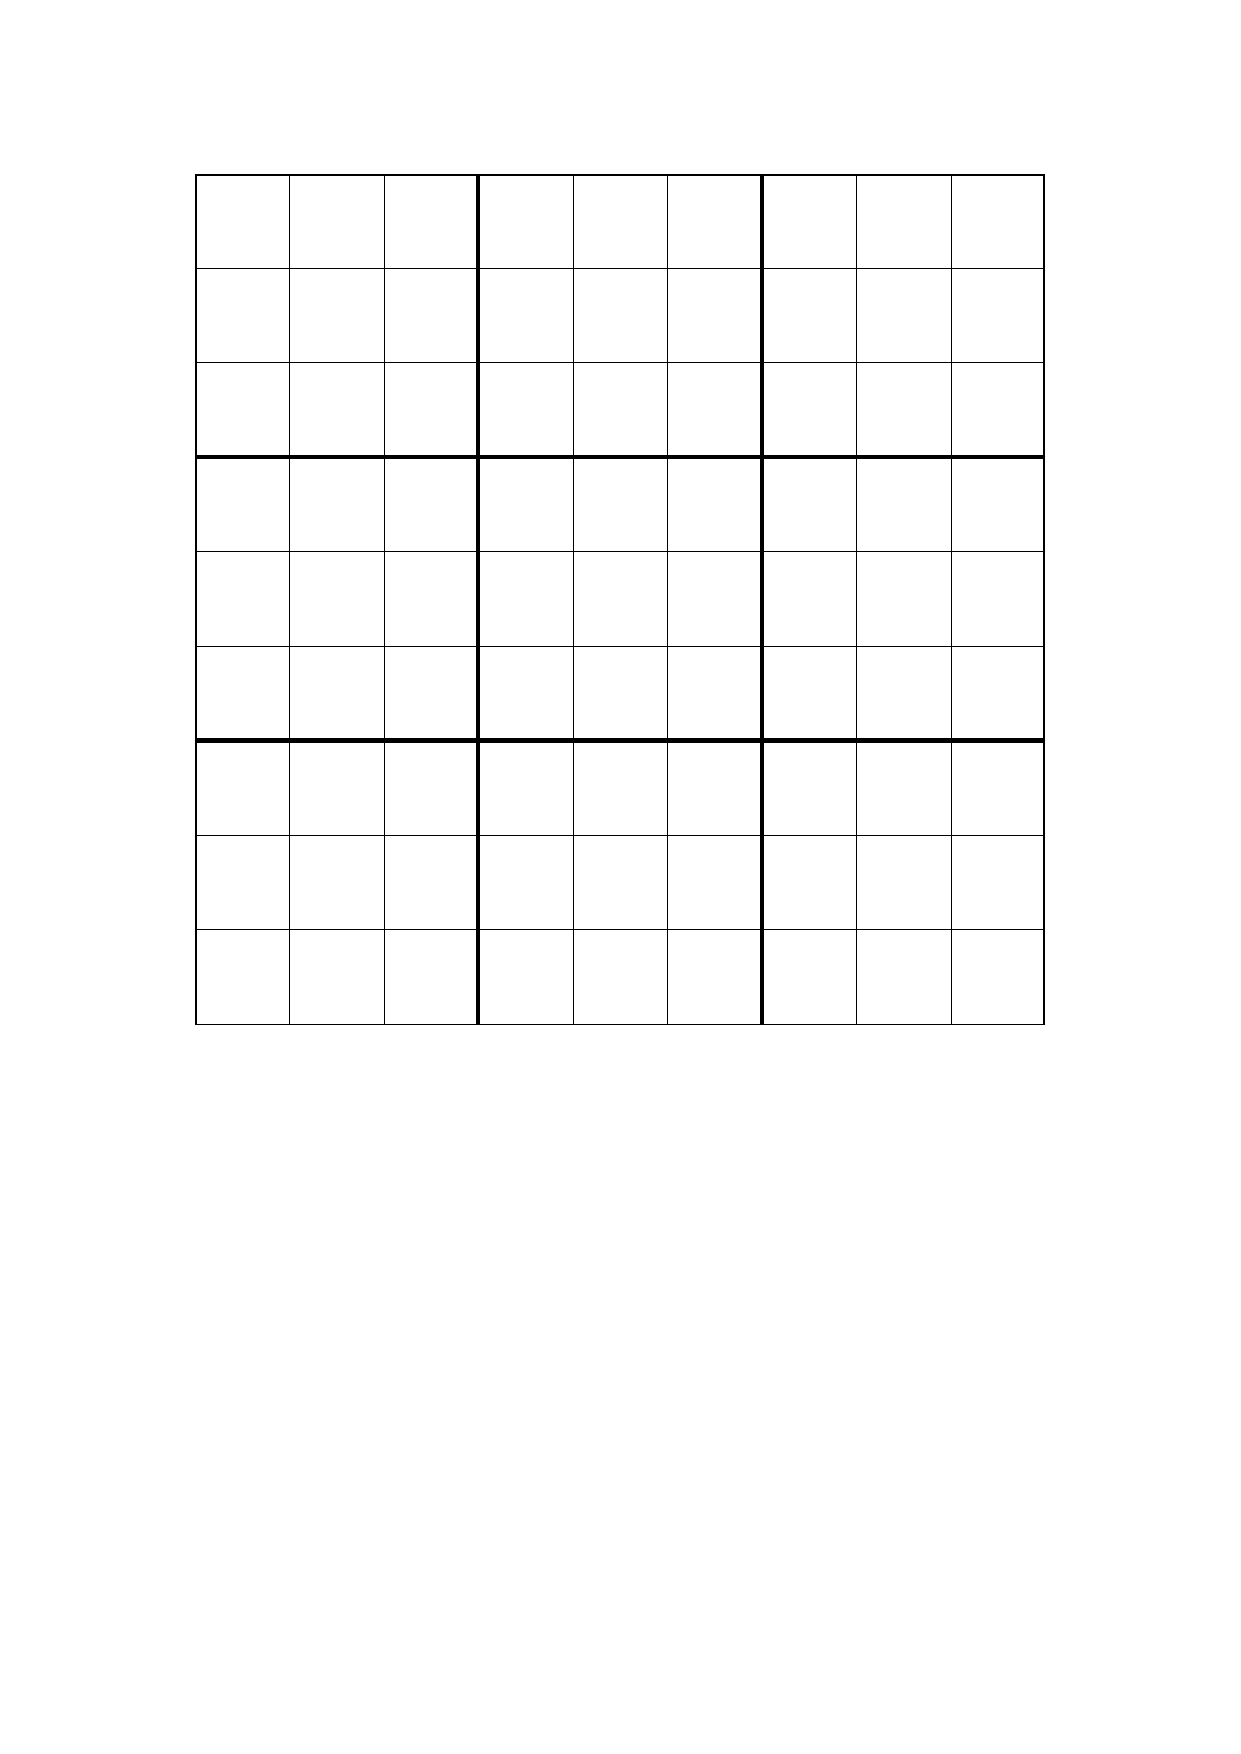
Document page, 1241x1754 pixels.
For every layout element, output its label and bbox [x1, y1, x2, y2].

table_header [197, 176, 289, 268]
table_cell [857, 836, 951, 929]
table_cell [480, 743, 573, 835]
table_cell [290, 743, 384, 835]
table_header [480, 176, 573, 268]
table_cell [574, 647, 667, 738]
table_cell [952, 552, 1043, 646]
table_cell [385, 743, 476, 835]
table_cell [480, 459, 573, 551]
table_cell [857, 363, 951, 455]
table_cell [857, 459, 951, 551]
table_cell [480, 930, 573, 1024]
table_cell [857, 930, 951, 1024]
table_cell [197, 363, 289, 455]
table_cell [668, 459, 760, 551]
table_cell [952, 459, 1043, 551]
table_cell [290, 552, 384, 646]
table_cell [385, 647, 476, 738]
table_cell [197, 836, 289, 929]
table_cell [668, 363, 760, 455]
table_cell [480, 552, 573, 646]
table_cell [385, 459, 476, 551]
table_cell [857, 647, 951, 738]
table_cell [764, 269, 856, 362]
table_header [574, 176, 667, 268]
table_header [290, 176, 384, 268]
table_cell [668, 647, 760, 738]
table_header [952, 176, 1043, 268]
table_cell [290, 459, 384, 551]
table_cell [952, 363, 1043, 455]
table_cell [385, 269, 476, 362]
table_cell [952, 836, 1043, 929]
table_cell [197, 647, 289, 738]
table_cell [480, 647, 573, 738]
table_cell [574, 459, 667, 551]
table_cell [764, 363, 856, 455]
table_cell [574, 836, 667, 929]
table_cell [574, 552, 667, 646]
table_header [385, 176, 476, 268]
table_cell [197, 743, 289, 835]
table_cell [857, 269, 951, 362]
table_cell [764, 459, 856, 551]
table_cell [952, 930, 1043, 1024]
table_cell [197, 459, 289, 551]
table_cell [290, 836, 384, 929]
table_cell [668, 552, 760, 646]
table_cell [574, 743, 667, 835]
table_cell [480, 836, 573, 929]
table_cell [668, 930, 760, 1024]
table_cell [385, 930, 476, 1024]
table_cell [952, 743, 1043, 835]
table_cell [385, 363, 476, 455]
table_cell [197, 930, 289, 1024]
table_cell [290, 363, 384, 455]
table_cell [764, 743, 856, 835]
table_cell [574, 363, 667, 455]
table_cell [952, 647, 1043, 738]
table_header [764, 176, 856, 268]
table_cell [764, 647, 856, 738]
table_cell [857, 743, 951, 835]
table_cell [574, 269, 667, 362]
table_cell [668, 836, 760, 929]
table_cell [764, 930, 856, 1024]
table_cell [385, 552, 476, 646]
table_cell [290, 647, 384, 738]
table_cell [668, 743, 760, 835]
table_cell [574, 930, 667, 1024]
table_cell [290, 930, 384, 1024]
table_cell [385, 836, 476, 929]
table_cell [764, 836, 856, 929]
table_cell [290, 269, 384, 362]
table_header [668, 176, 760, 268]
table_cell [480, 269, 573, 362]
table_cell [480, 363, 573, 455]
table_cell [764, 552, 856, 646]
table_cell [197, 552, 289, 646]
table_cell [668, 269, 760, 362]
table_cell [197, 269, 289, 362]
table_header [857, 176, 951, 268]
table_cell [857, 552, 951, 646]
table_cell [952, 269, 1043, 362]
